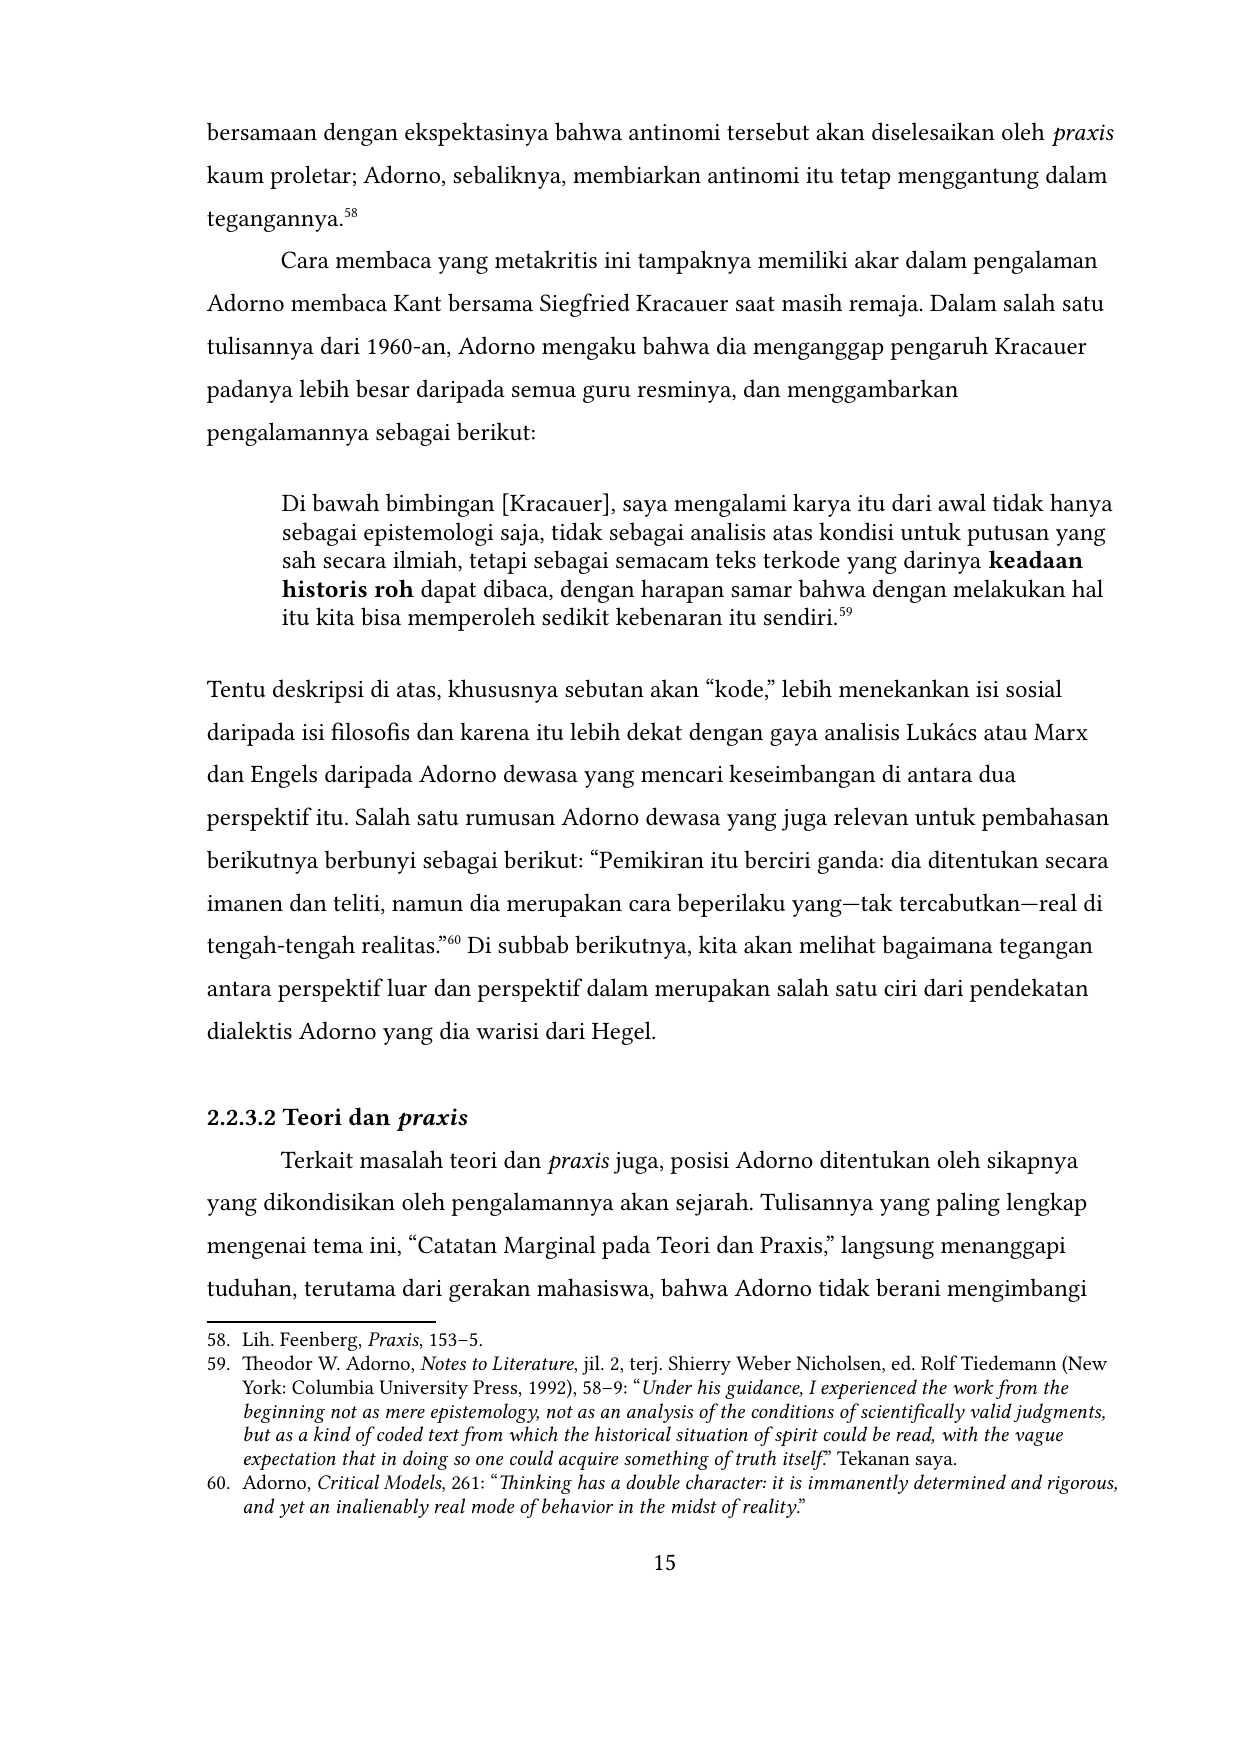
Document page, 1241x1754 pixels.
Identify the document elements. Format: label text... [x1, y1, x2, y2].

text Tentu deskripsi di atas, khususnya sebutan akan “kode,” lebih menekankan isi sosial daripada isi filosofis dan karena itu lebih dekat dengan gaya analisis Lukács atau Marx dan Engels daripada Adorno dewasa yang mencari keseimbangan di antara dua perspektif itu. Salah satu rumusan Adorno dewasa yang juga relevan untuk pembahasan berikutnya berbunyi sebagai berikut: “Pemikiran itu berciri ganda: dia ditentukan secara imanen dan teliti, namun dia merupakan cara beperilaku yang—tak tercabutkan—real di tengah-tengah realitas.” Di subbab berikutnya, kita akan melihat bagaimana tegangan antara perspektif luar dan perspektif dalam merupakan salah satu ciri dari pendekatan dialektis Adorno yang dia warisi dari Hegel. [207, 675, 1122, 1046]
text Terkait masalah teori dan praxis juga, posisi Adorno ditentukan oleh sikapnya yang dikondisikan oleh pengalamannya akan sejarah. Tulisannya yang paling lengkap mengenai tema ini, “Catatan Marginal pada Teori dan Praxis,” langsung menanggapi tuduhan, terutama dari gerakan mahasiswa, bahwa Adorno tidak berani mengimbangi [207, 1146, 1122, 1303]
text bersamaan dengan ekspektasinya bahwa antinomi tersebut akan diselesaikan oleh praxis kaum proletar; Adorno, sebaliknya, membiarkan antinomi itu tetap menggantung dalam tegangannya. [207, 118, 1122, 232]
text 2.2.3.2 Teori dan praxis [207, 1103, 1122, 1131]
text Di bawah bimbingan [Kracauer], saya mengalami karya itu dari awal tidak hanya sebagai epistemologi saja, tidak sebagai analisis atas kondisi untuk putusan yang sah secara ilmiah, tetapi sebagai semacam teks terkode yang darinya keadaan historis roh dapat dibaca, dengan harapan samar bahwa dengan melakukan hal itu kita bisa memperoleh sedikit kebenaran itu sendiri. [282, 489, 1122, 632]
text Theodor W. Adorno, Notes to Literature, jil. 2, terj. Shierry Weber Nicholsen, ed. Rolf Tiedemann (New York: Columbia University Press, 1992), 58–9: “Under his guidance, I experienced the work from the beginning not as mere epistemology, not as an analysis of the conditions of scientifically valid judgments, but as a kind of coded text from which the historical situation of spirit could be read, with the vague expectation that in doing so one could acquire something of truth itself.” Tekanan saya. [207, 1352, 1122, 1471]
text Lih. Feenberg, Praxis, 153–5. [207, 1328, 1122, 1352]
text Cara membaca yang metakritis ini tampaknya memiliki akar dalam pengalaman Adorno membaca Kant bersama Siegfried Kracauer saat masih remaja. Dalam salah satu tulisannya dari 1960-an, Adorno mengaku bahwa dia menganggap pengaruh Kracauer padanya lebih besar daripada semua guru resminya, dan menggambarkan pengalamannya sebagai berikut: [207, 247, 1122, 446]
text Adorno, Critical Models, 261: “Thinking has a double character: it is immanently determined and rigorous, and yet an inalienably real mode of behavior in the midst of reality.” [207, 1471, 1122, 1518]
